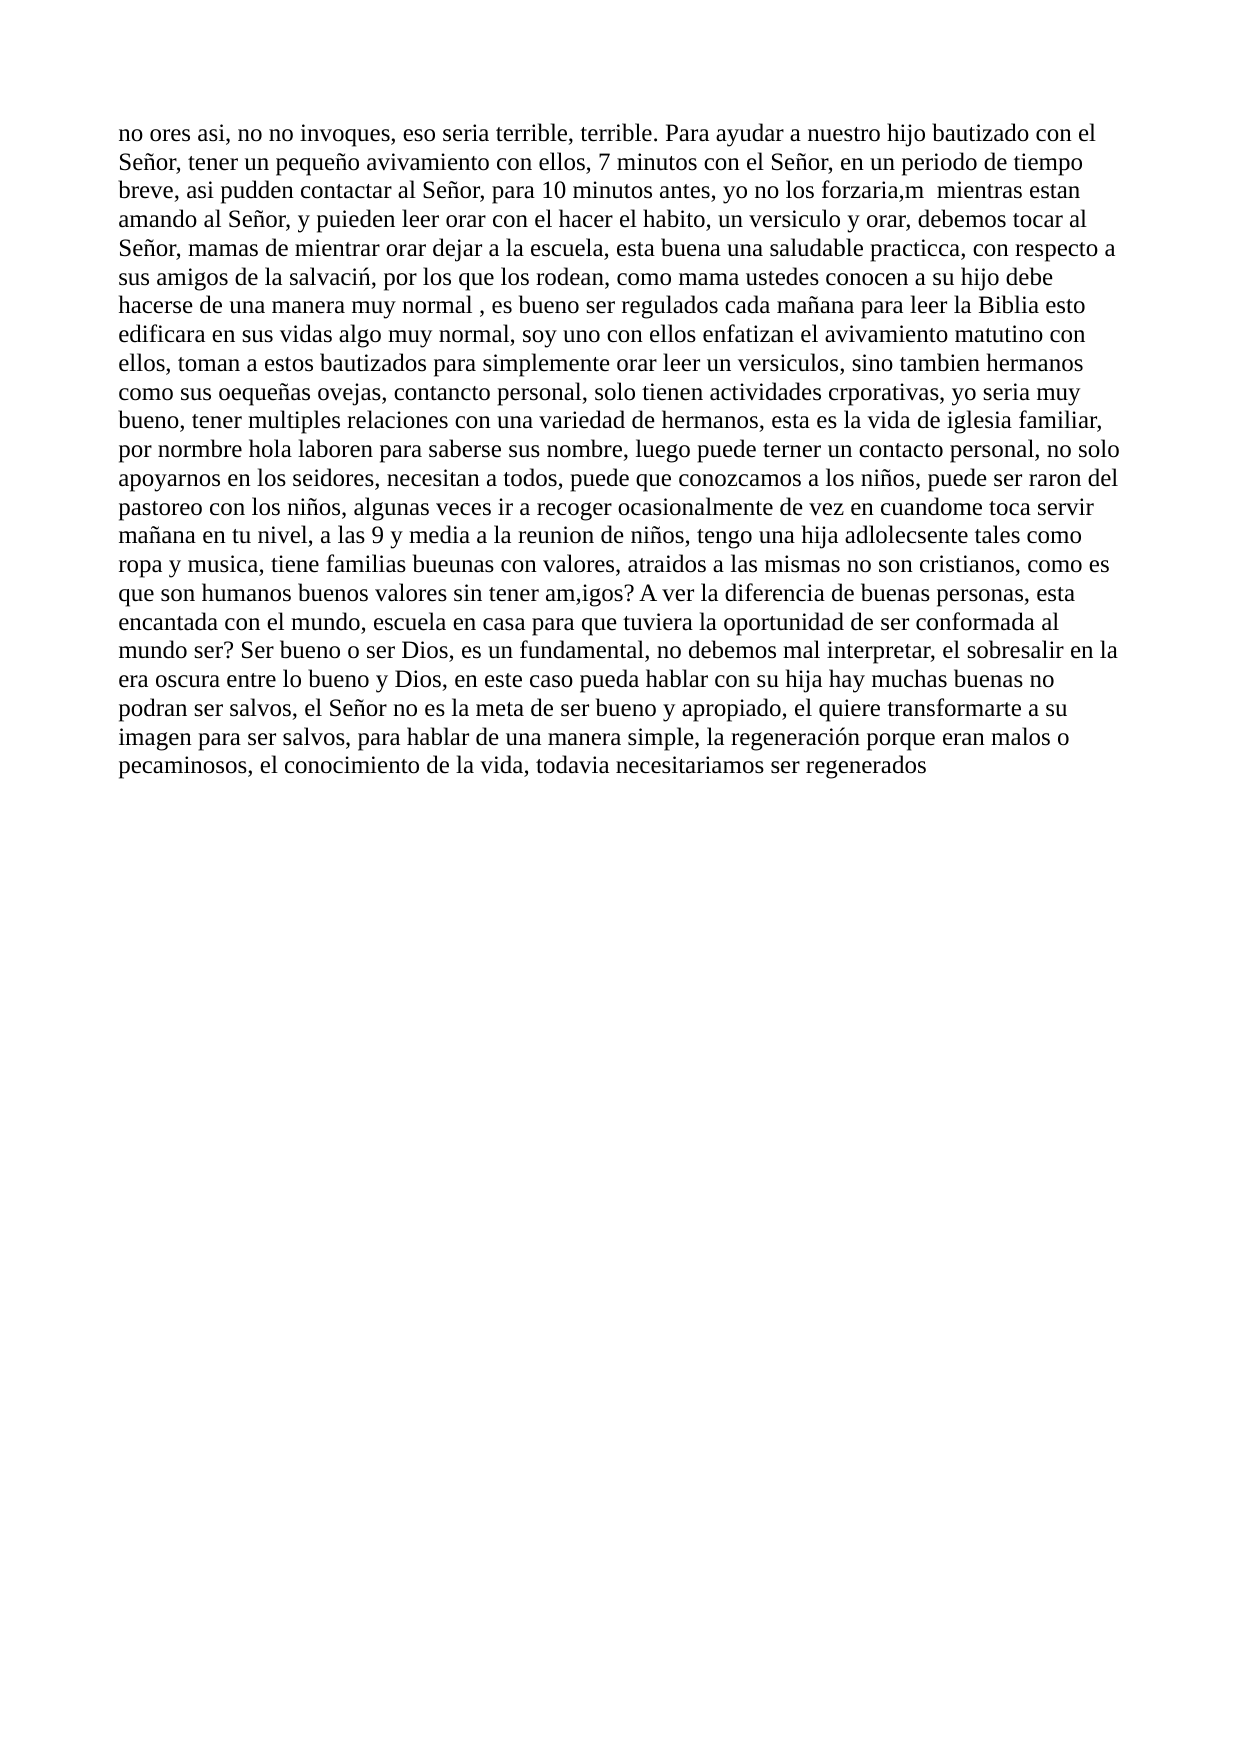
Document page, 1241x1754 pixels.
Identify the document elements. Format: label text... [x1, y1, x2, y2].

text no ores asi, no no invoques, eso seria terrible, terrible. Para ayudar a nuestro hijo bautizado con el Señor, tener un pequeño avivamiento con ellos, 7 minutos con el Señor, en un periodo de tiempo breve, asi pudden contactar al Señor, para 10 minutos antes, yo no los forzaria,m mientras estan amando al Señor, y puieden leer orar con el hacer el habito, un versiculo y orar, debemos tocar al Señor, mamas de mientrar orar dejar a la escuela, esta buena una saludable practicca, con respecto a sus amigos de la salvaciń, por los que los rodean, como mama ustedes conocen a su hijo debe hacerse de una manera muy normal , es bueno ser regulados cada mañana para leer la Biblia esto edificara en sus vidas algo muy normal, soy uno con ellos enfatizan el avivamiento matutino con ellos, toman a estos bautizados para simplemente orar leer un versiculos, sino tambien hermanos como sus oequeñas ovejas, contancto personal, solo tienen actividades crporativas, yo seria muy bueno, tener multiples relaciones con una variedad de hermanos, esta es la vida de iglesia familiar, por normbre hola laboren para saberse sus nombre, luego puede terner un contacto personal, no solo apoyarnos en los seidores, necesitan a todos, puede que conozcamos a los niños, puede ser raron del pastoreo con los niños, algunas veces ir a recoger ocasionalmente de vez en cuandome toca servir mañana en tu nivel, a las 9 y media a la reunion de niños, tengo una hija adlolecsente tales como ropa y musica, tiene familias bueunas con valores, atraidos a las mismas no son cristianos, como es que son humanos buenos valores sin tener am,igos? A ver la diferencia de buenas personas, esta encantada con el mundo, escuela en casa para que tuviera la oportunidad de ser conformada al mundo ser? Ser bueno o ser Dios, es un fundamental, no debemos mal interpretar, el sobresalir en la era oscura entre lo bueno y Dios, en este caso pueda hablar con su hija hay muchas buenas no podran ser salvos, el Señor no es la meta de ser bueno y apropiado, el quiere transformarte a su imagen para ser salvos, para hablar de una manera simple, la regeneración porque eran malos o pecaminosos, el conocimiento de la vida, todavia necesitariamos ser regenerados [118, 118, 1122, 779]
